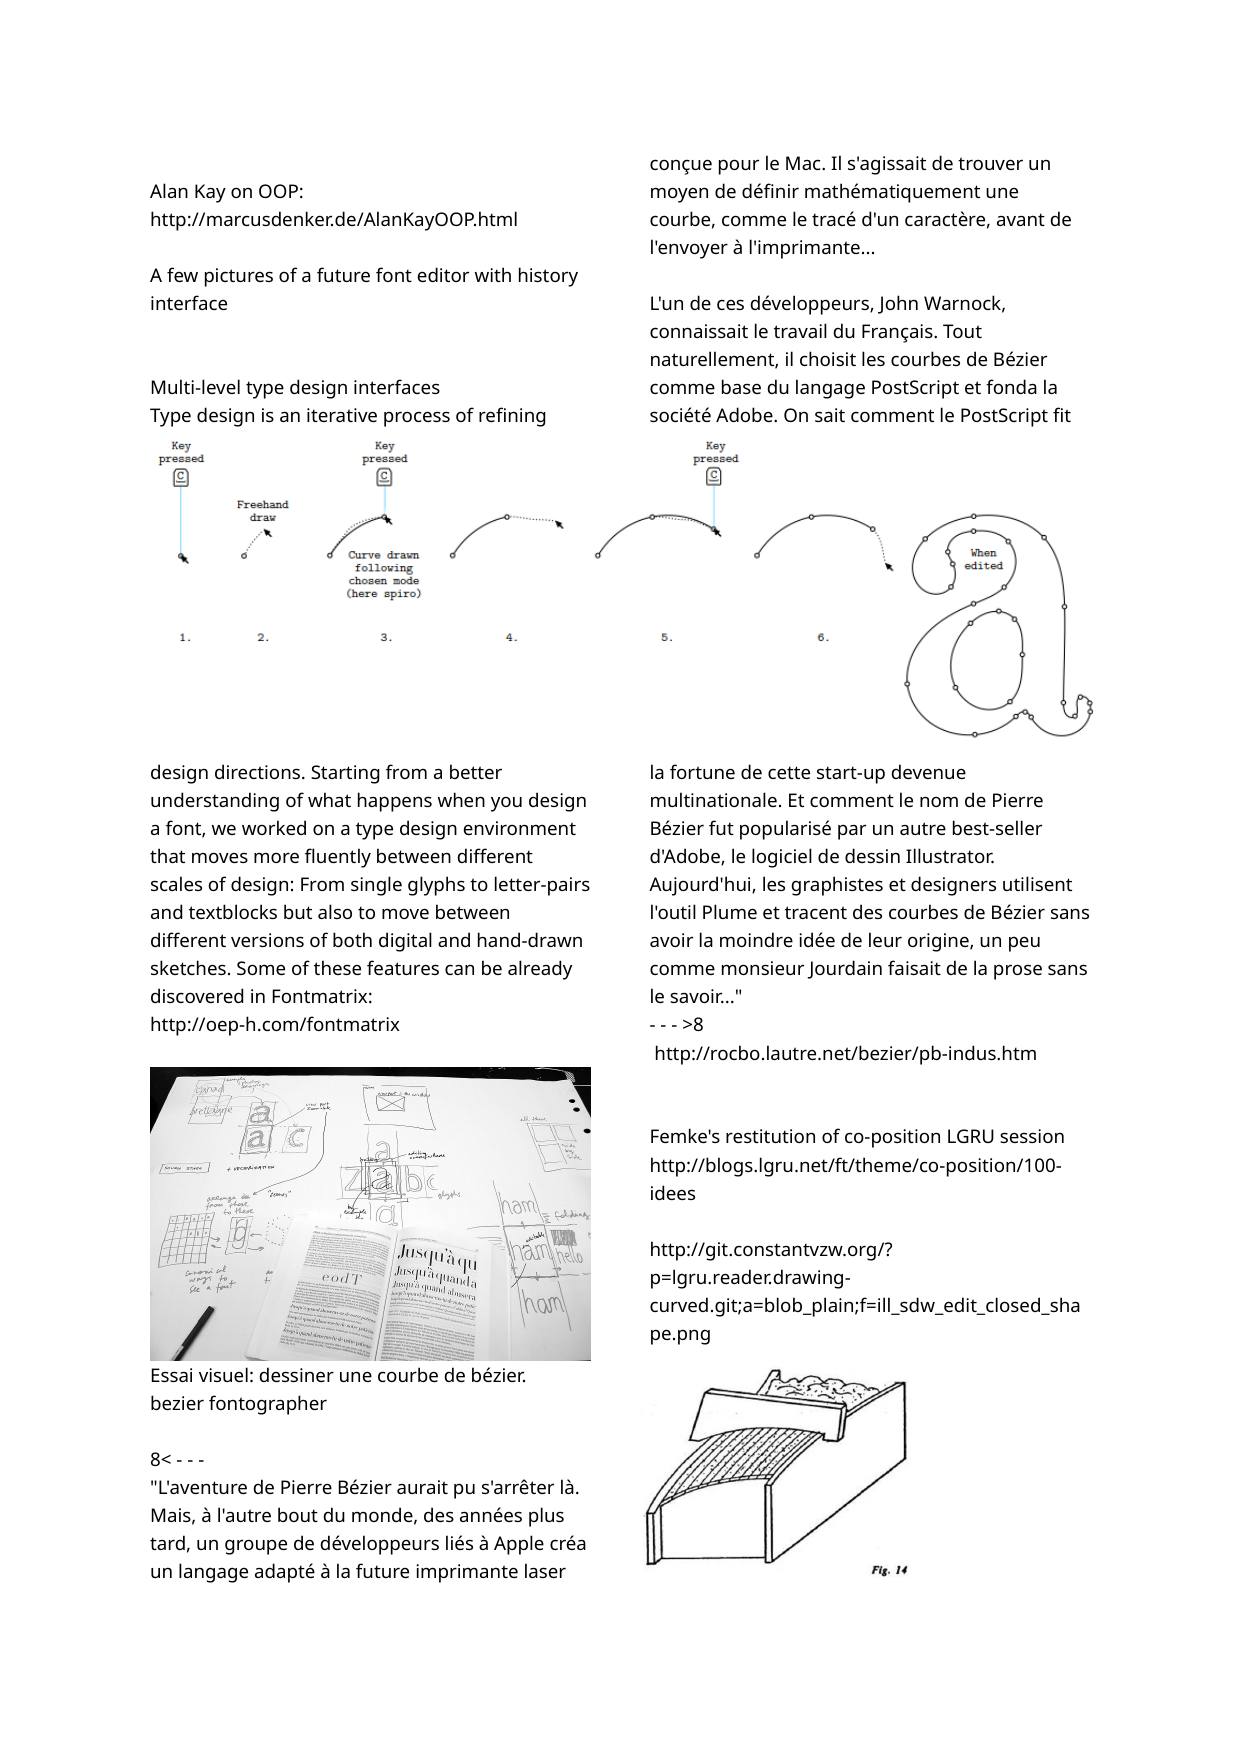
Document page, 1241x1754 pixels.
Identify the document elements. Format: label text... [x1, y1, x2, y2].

text la fortune de cette start-up devenue multinationale. Et comment le nom de Pierre Bézier fut popularisé par un autre best-seller d'Adobe, le logiciel de dessin Illustrator. Aujourd'hui, les graphistes et designers utilisent l'outil Plume et tracent des courbes de Bézier sans avoir la moindre idée de leur origine, un peu comme monsieur Jourdain faisait de la prose sans le savoir..." [649, 760, 1090, 1009]
text design directions. Starting from a better understanding of what happens when you design a font, we worked on a type design environment that moves more fluently between different scales of design: From single glyphs to letter-pairs and textblocks but also to move between different versions of both digital and hand-drawn sketches. Some of these features can be already discovered in Fontmatrix: http://oep-h.com/fontmatrix [150, 760, 591, 1037]
text L'un de ces développeurs, John Warnock, connaissait le travail du Français. Tout naturellement, il choisit les courbes de Bézier comme base du langage PostScript et fonda la société Adobe. On sait comment le PostScript fit [649, 290, 1090, 430]
text 8< - - - [150, 1447, 591, 1472]
text Essai visuel: dessiner une courbe de bézier. [150, 1361, 591, 1388]
text http://blogs.lgru.net/ft/theme/co-position/100-idees [649, 1152, 1090, 1205]
picture [150, 1067, 591, 1361]
text Multi-level type design interfaces [150, 374, 591, 400]
picture [146, 430, 1110, 760]
text Femke's restitution of co-position LGRU session [649, 1124, 1090, 1149]
text conçue pour le Mac. Il s'agissait de trouver un moyen de définir mathématiquement une courbe, comme le tracé d'un caractère, avant de l'envoyer à l'imprimante... [649, 150, 1090, 259]
text http://git.constantvzw.org/?p=lgru.reader.drawing-curved.git;a=blob_plain;f=ill_sdw_edit_closed_shape.png [649, 1236, 1090, 1346]
text Alan Kay on OOP: http://marcusdenker.de/AlanKayOOP.html [150, 178, 591, 232]
text bezier fontographer [150, 1391, 591, 1416]
text A few pictures of a future font editor with history interface [150, 262, 591, 316]
picture [637, 1360, 916, 1582]
text http://rocbo.lautre.net/bezier/pb-indus.htm [649, 1040, 1090, 1065]
text Type design is an iterative process of refining [150, 402, 591, 430]
text - - - >8 [649, 1012, 1090, 1037]
text "L'aventure de Pierre Bézier aurait pu s'arrêter là. Mais, à l'autre bout du monde, des années plus tard, un groupe de développeurs liés à Apple créa un langage adapté à la future imprimante laser [150, 1475, 591, 1584]
